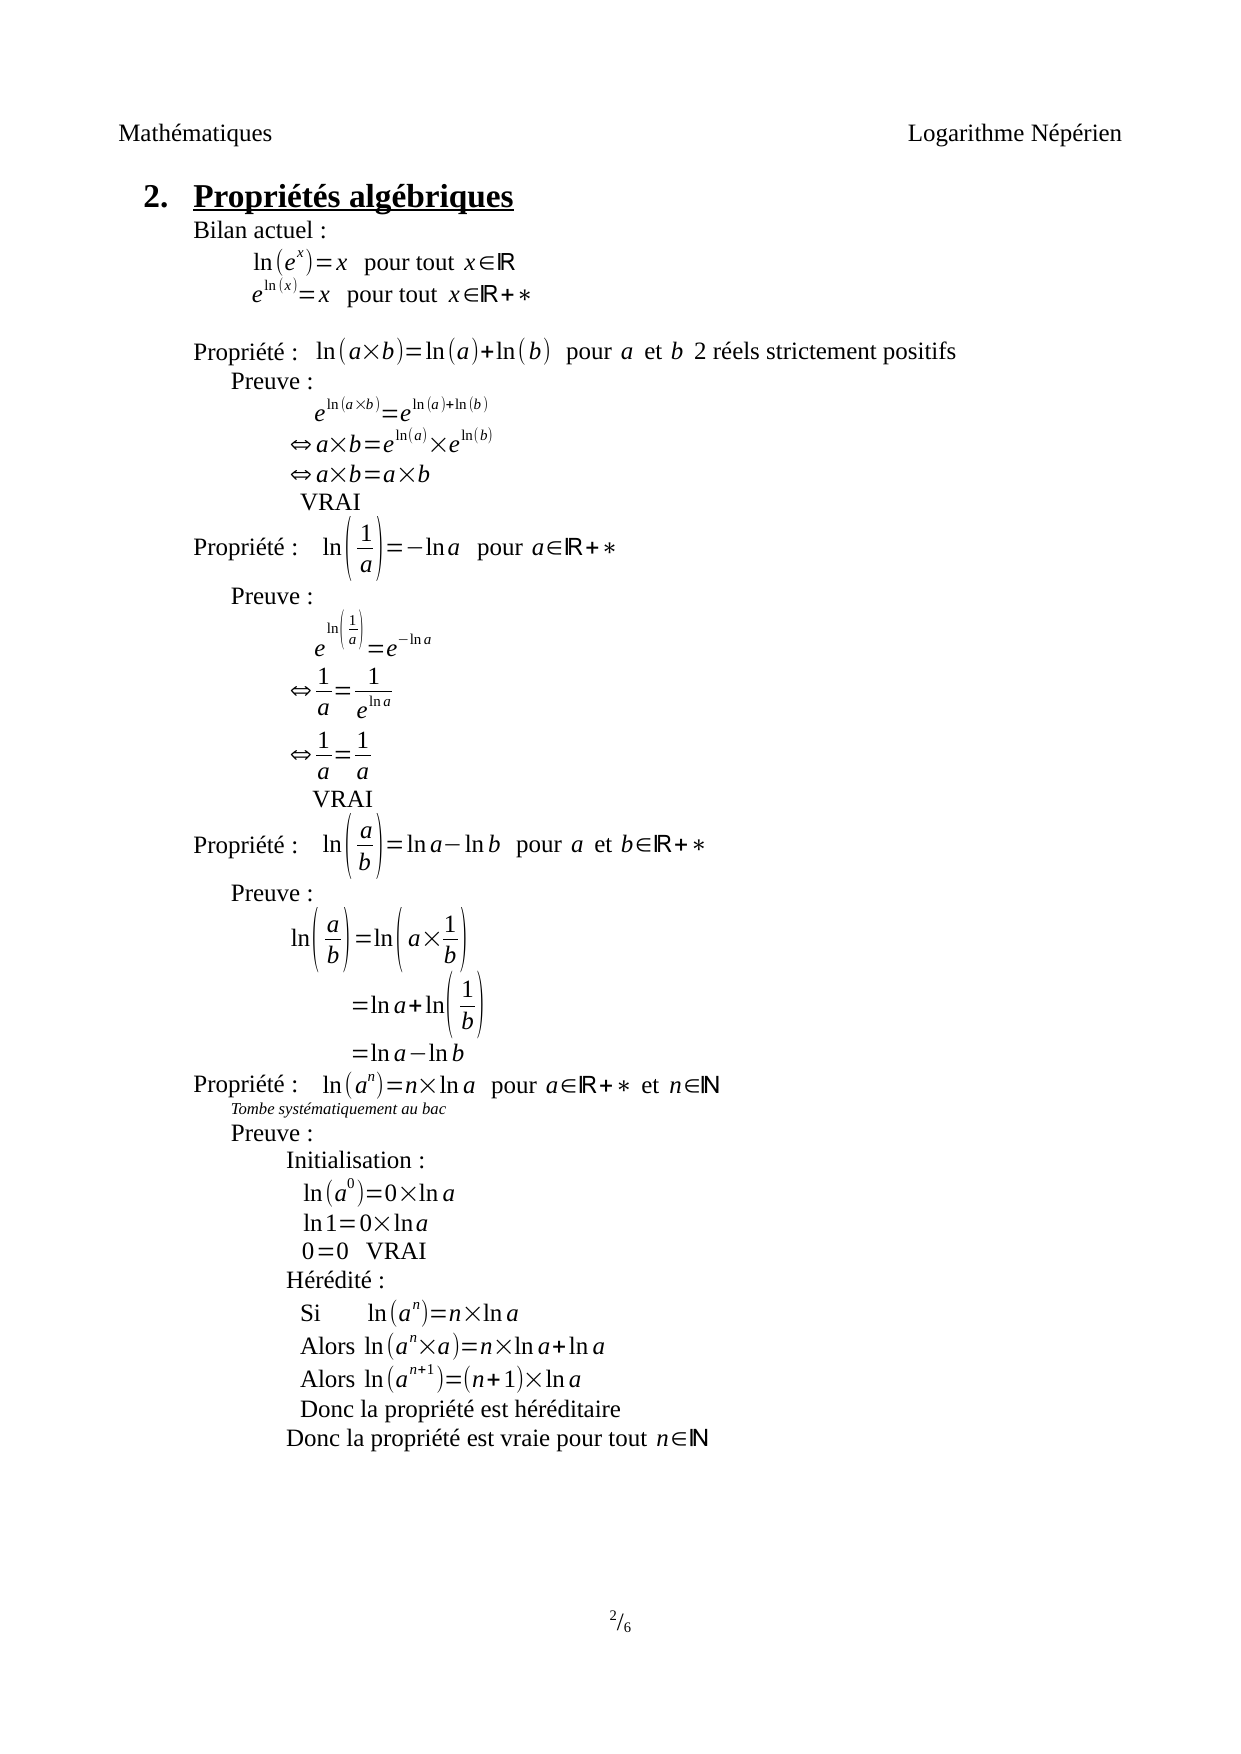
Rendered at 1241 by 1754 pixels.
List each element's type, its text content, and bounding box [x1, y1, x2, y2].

list Preuve : [193, 581, 1122, 610]
list Propriétés algébriques [156, 176, 1122, 215]
list Tombe systématiquement au bac [193, 1099, 1122, 1118]
list Propriété : [156, 814, 1122, 878]
list Propriété : [156, 337, 1122, 366]
list Preuve : [193, 366, 1122, 395]
list Bilan actuel : [156, 215, 1122, 243]
list Preuve : [193, 1118, 1122, 1147]
list Propriété : [156, 1067, 1122, 1099]
list Propriété : [156, 516, 1122, 581]
list Preuve : [193, 878, 1122, 907]
